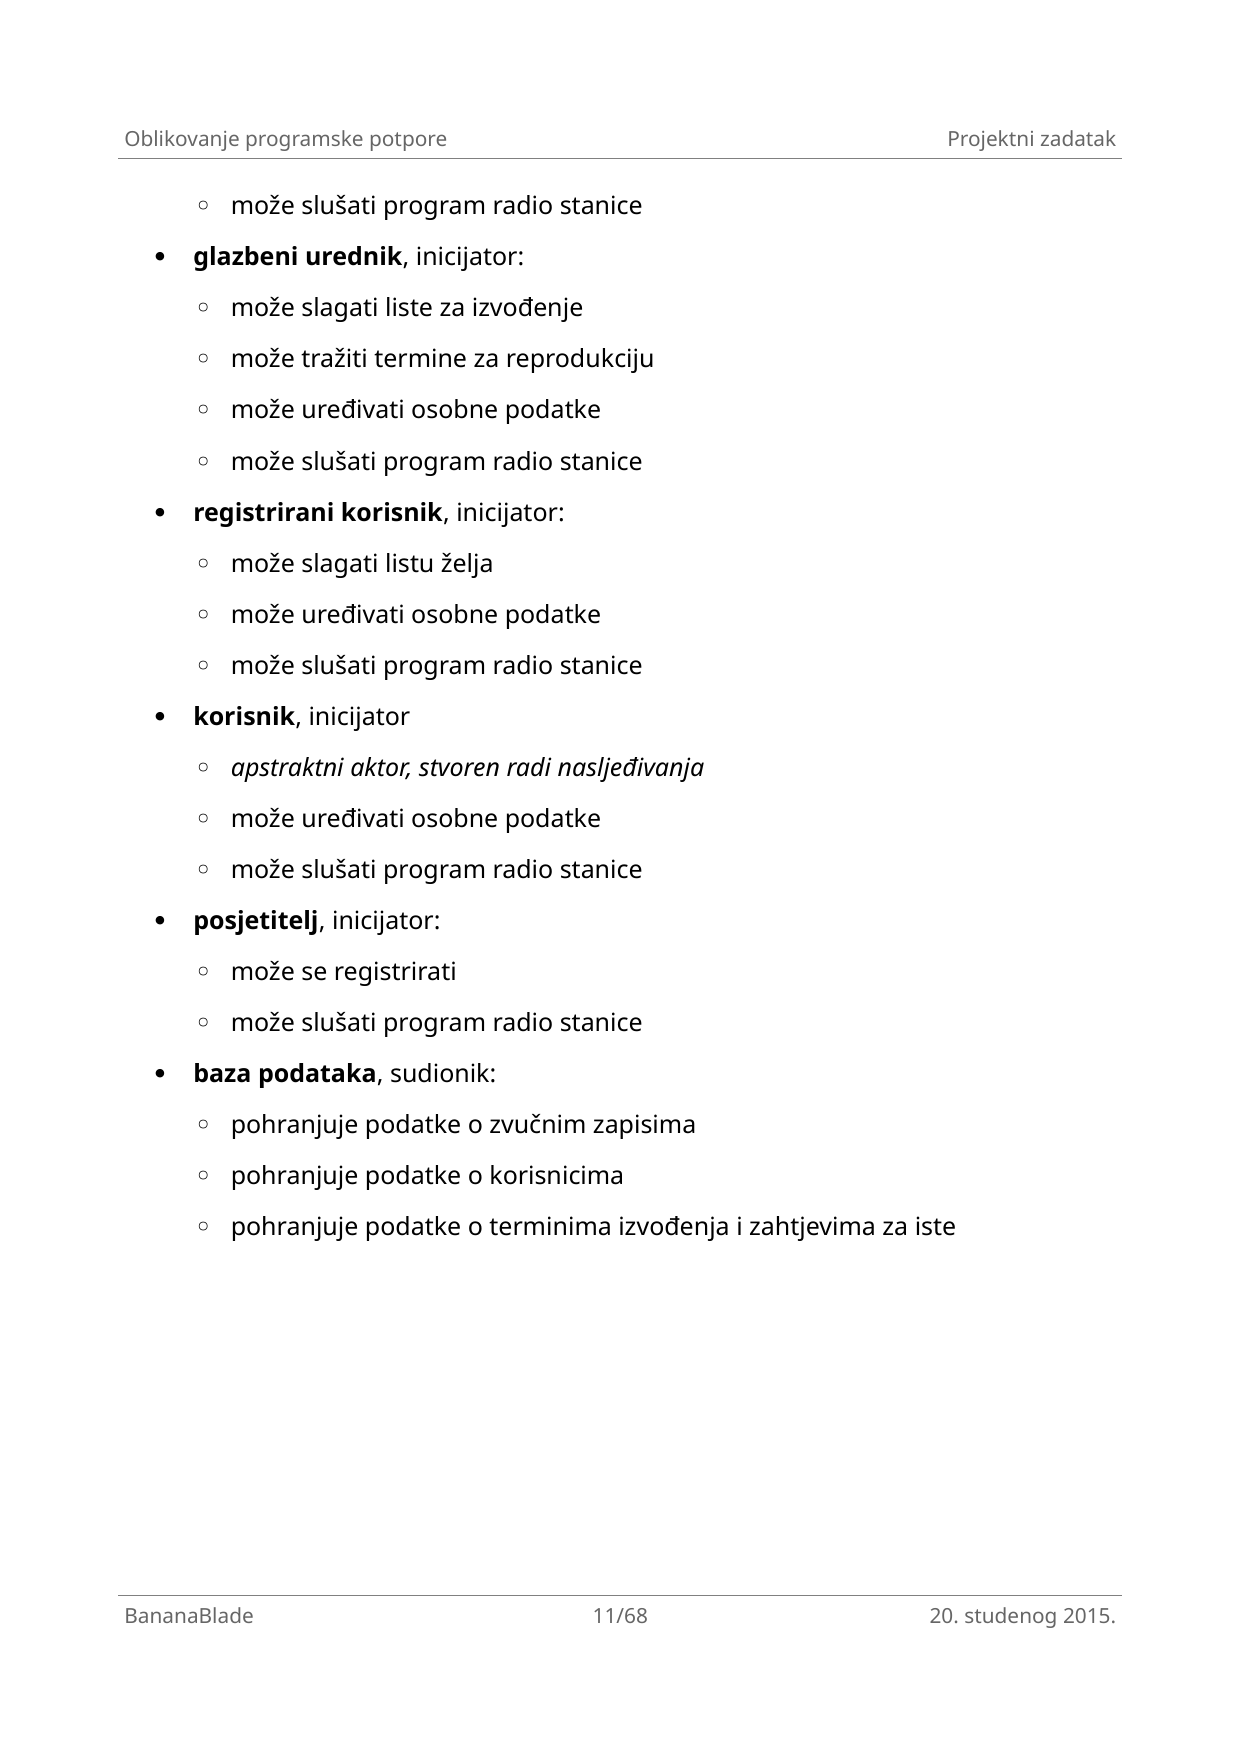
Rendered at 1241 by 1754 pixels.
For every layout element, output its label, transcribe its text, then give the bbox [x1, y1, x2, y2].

list pohranjuje podatke o zvučnim zapisima [193, 1107, 1122, 1141]
list može slagati listu želja [193, 545, 1122, 579]
list može slušati program radio stanice [193, 647, 1122, 681]
list apstraktni aktor, stvoren radi nasljeđivanja [193, 749, 1122, 783]
list pohranjuje podatke o korisnicima [193, 1158, 1122, 1192]
list može uređivati osobne podatke [193, 392, 1122, 426]
list glazbeni urednik, inicijator: [156, 239, 1122, 273]
list može uređivati osobne podatke [193, 596, 1122, 630]
list može slušati program radio stanice [193, 852, 1122, 886]
list posjetitelj, inicijator: [156, 903, 1122, 937]
list može slagati liste za izvođenje [193, 290, 1122, 324]
list registrirani korisnik, inicijator: [156, 494, 1122, 528]
list može tražiti termine za reprodukciju [193, 341, 1122, 375]
list korisnik, inicijator [156, 698, 1122, 732]
list može slušati program radio stanice [193, 443, 1122, 477]
list može slušati program radio stanice [193, 188, 1122, 222]
list može slušati program radio stanice [193, 1005, 1122, 1039]
list može se registrirati [193, 954, 1122, 988]
list može uređivati osobne podatke [193, 801, 1122, 834]
list baza podataka, sudionik: [156, 1056, 1122, 1090]
list pohranjuje podatke o terminima izvođenja i zahtjevima za iste [193, 1209, 1122, 1243]
